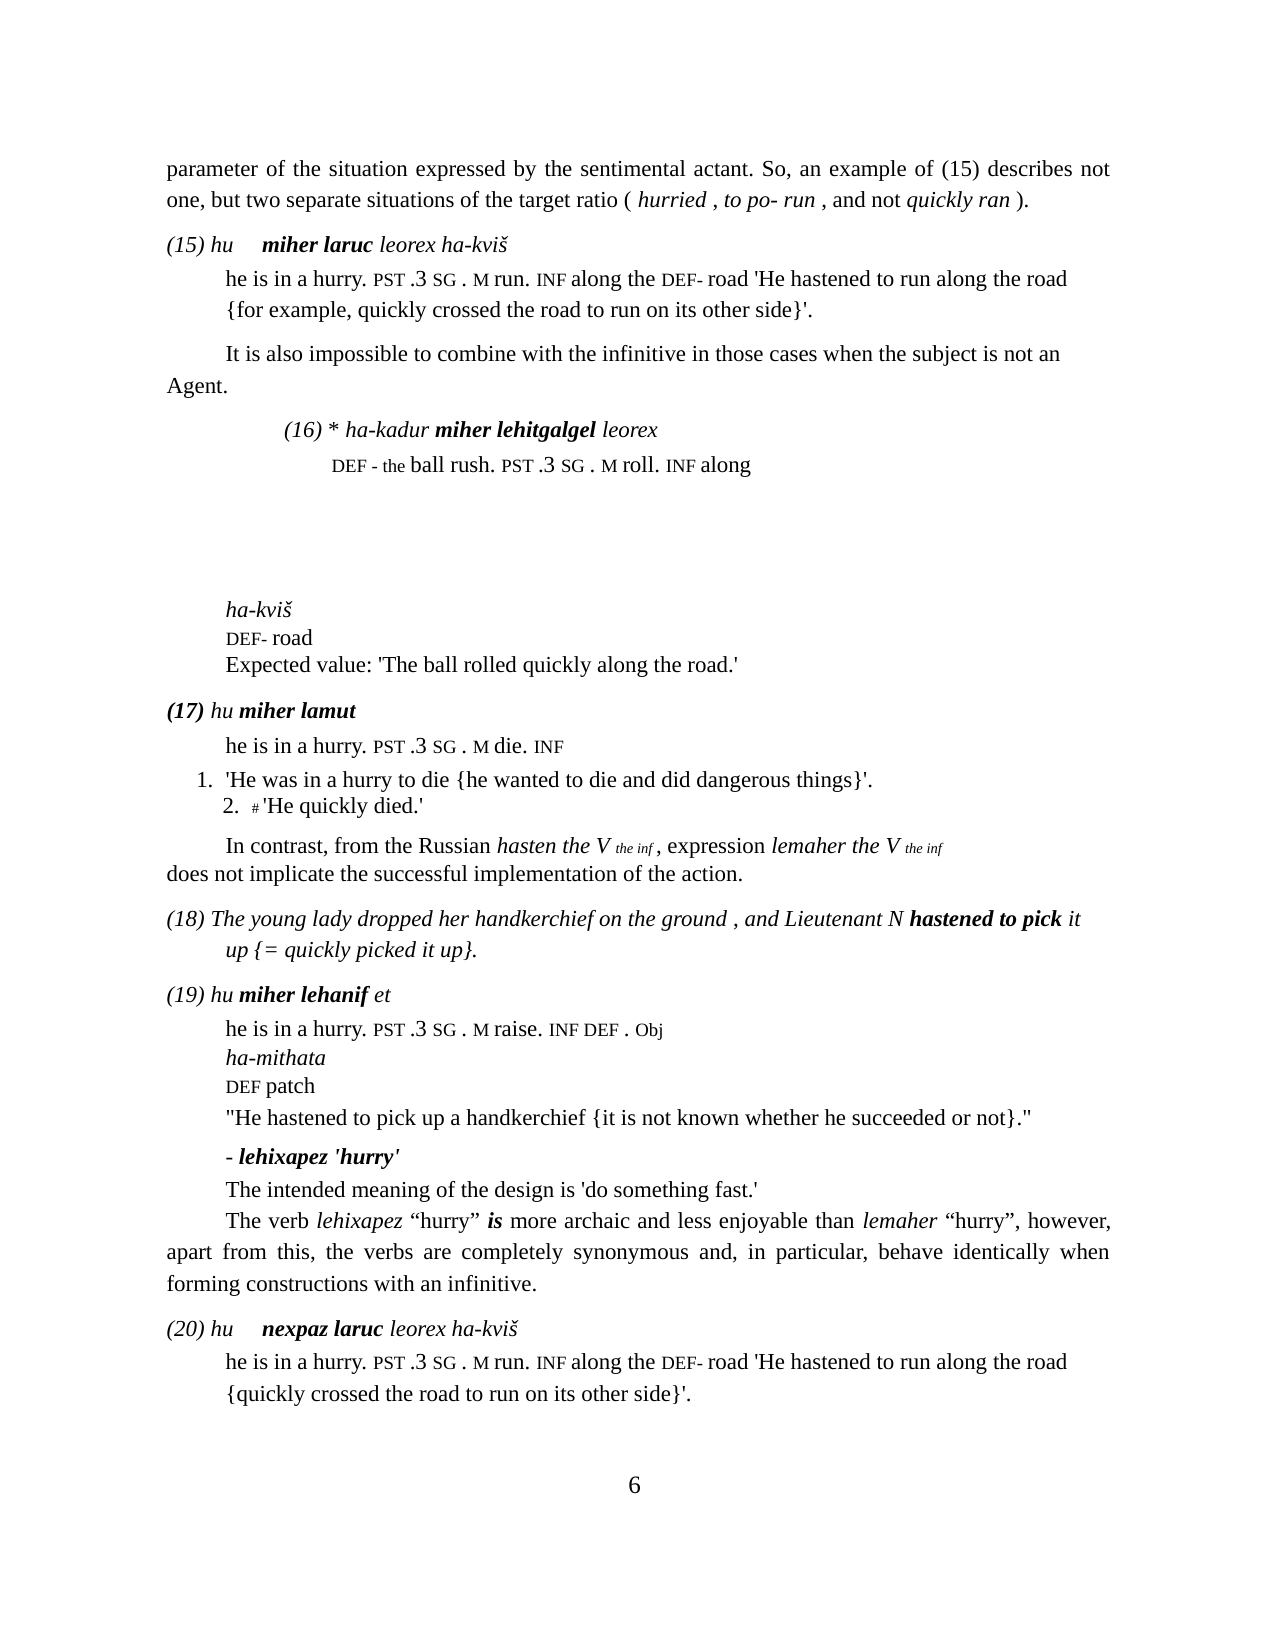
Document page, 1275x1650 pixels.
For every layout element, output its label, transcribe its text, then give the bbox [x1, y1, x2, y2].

text - lehiхapez 'hurry' [225, 1143, 1125, 1169]
text DEF- road [226, 624, 1125, 650]
text parameter of the situation expressed by the sentimental actant. So, an example of (15) describes not one, but two separate situations of the target ratio ( hurried , to po- run , and not quickly ran ). [166, 150, 1112, 212]
text It is also impossible to combine with the infinitive in those cases when the subject is not an Agent. [166, 336, 1125, 398]
text he is in a hurry. PST .3 SG . M raise. INF DEF . Obj [225, 1009, 1125, 1043]
text The intended meaning of the design is 'do something fast.' [166, 1171, 1111, 1202]
text he is in a hurry. PST .3 SG . M die. INF [225, 726, 1125, 760]
text "He hastened to pick up a handkerchief {it is not known whether he succeeded or not}." [225, 1099, 1125, 1131]
text (20) hu nexpaz laruc leorex ha-kviš [166, 1309, 1125, 1342]
text does not implicate the successful implementation of the action. [166, 860, 1125, 886]
text The verb lehiхapez “hurry” is more archaic and less enjoyable than lemaher “hurry”, however, apart from this, the verbs are completely synonymous and, in particular, behave identically when forming constructions with an infinitive. [166, 1202, 1112, 1296]
list 'He was in a hurry to die {he wanted to die and did dangerous things}'. [225, 761, 1112, 792]
text DEF patch [225, 1072, 1125, 1098]
text ha-kviš [225, 597, 1125, 623]
text Expected value: 'The ball rolled quickly along the road.' [225, 652, 1125, 678]
text (19) hu miher lehanif et [166, 975, 1125, 1008]
text DEF - the ball rush. PST .3 SG . M roll. INF along [150, 445, 1050, 478]
text (15) hu miher laruc leorex ha-kviš [166, 226, 1125, 259]
list # 'He quickly died.' [252, 792, 1125, 819]
text he is in a hurry. PST .3 SG . M run. INF along the DEF- road 'He hastened to run along the road {quickly crossed the road to run on its other side}'. [225, 1343, 1111, 1406]
text (18) The young lady dropped her handkerchief on the ground , and Lieutenant N hastened to pick it up {= quickly picked it up}. [166, 900, 1111, 962]
text ha-mithata [225, 1044, 1125, 1071]
text (16) * ha-kadur miher lehitgalgel leorex [150, 410, 1051, 444]
text In contrast, from the Russian hasten the V the inf , expression lemaher the V the inf [225, 832, 1125, 859]
text (17) hu miher lamut [166, 692, 1125, 725]
text he is in a hurry. PST .3 SG . M run. INF along the DEF- road 'He hastened to run along the road {for example, quickly crossed the road to run on its other side}'. [225, 260, 1111, 323]
